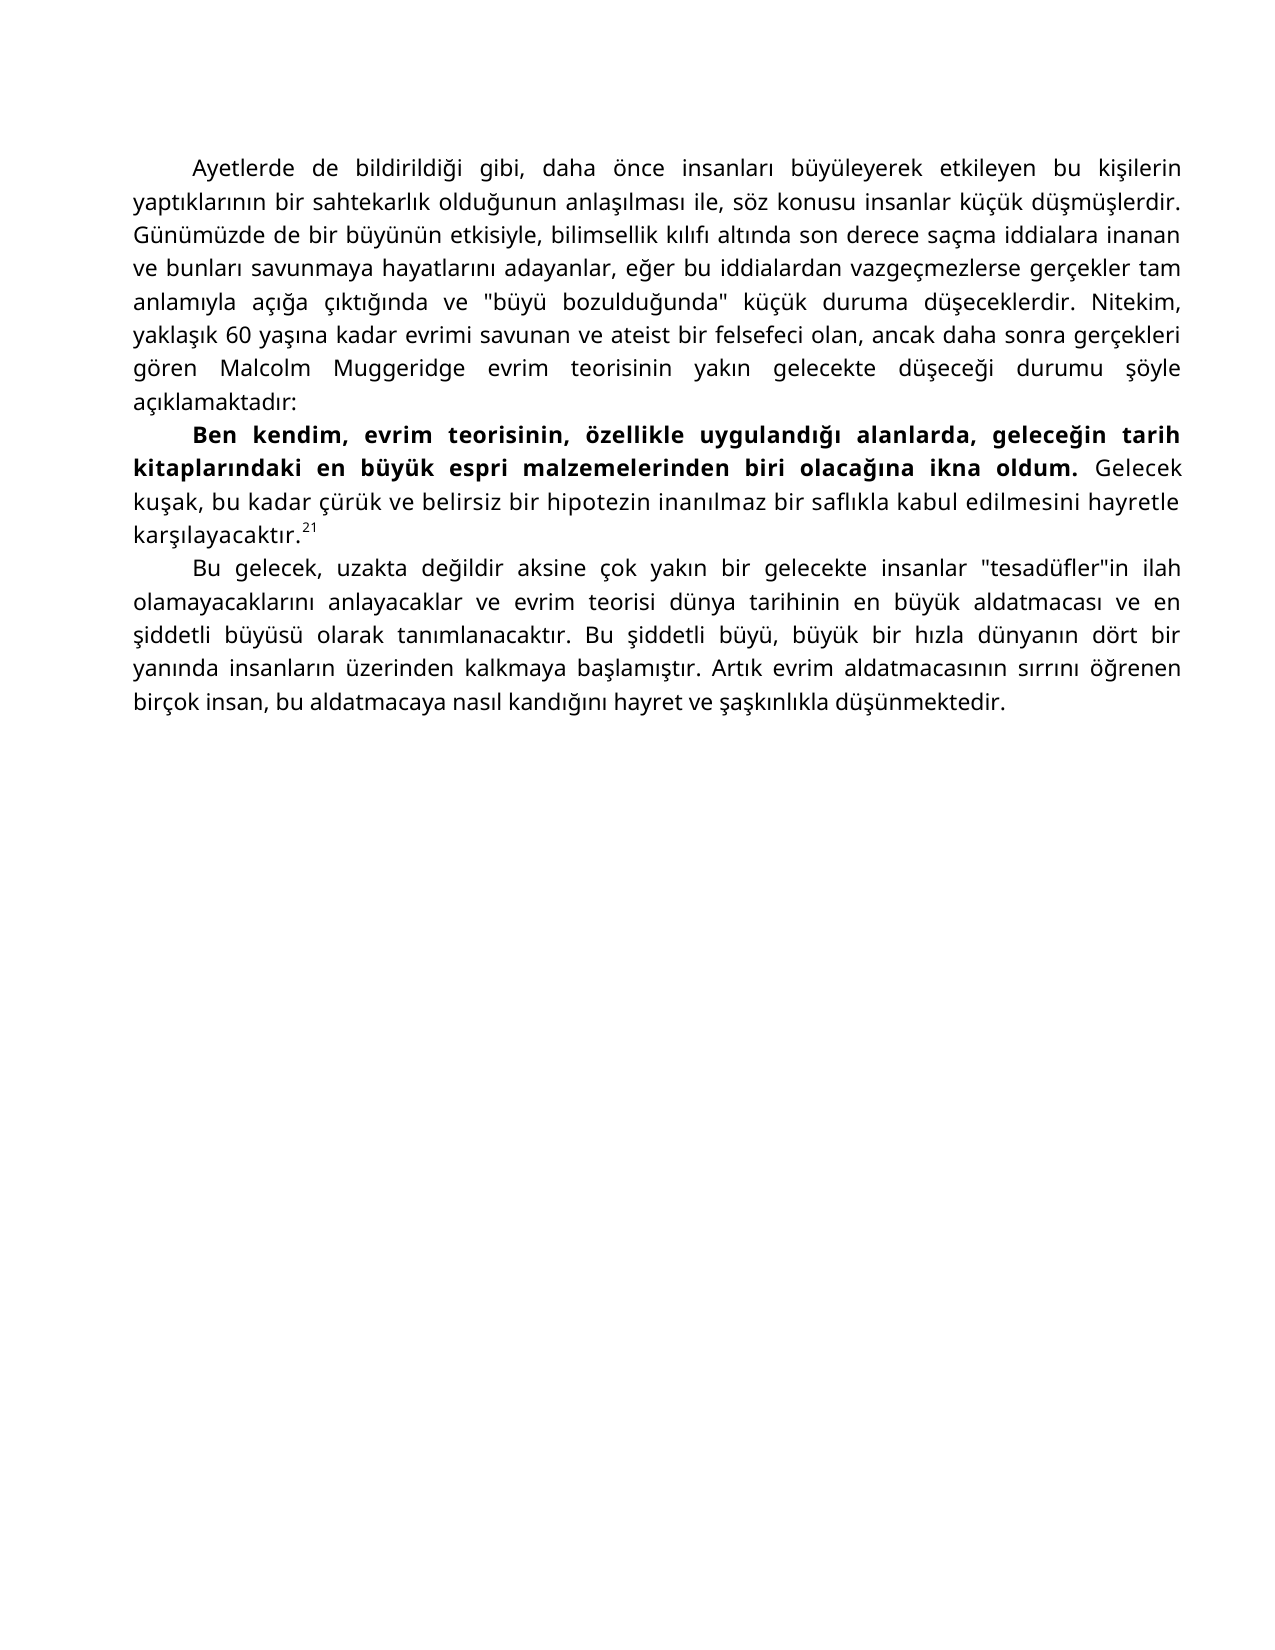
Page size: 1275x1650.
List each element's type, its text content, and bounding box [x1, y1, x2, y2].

text Ben kendim, evrim teorisinin, özellikle uygulandığı alanlarda, geleceğin tarih kitaplarındaki en büyük espri malzemelerinden biri olacağına ikna oldum. Gelecek kuşak, bu kadar çürük ve belirsiz bir hipotezin inanılmaz bir saflıkla kabul edilmesini hayretle karşılayacaktır.21 [133, 417, 1182, 550]
text Bu gelecek, uzakta değildir aksine çok yakın bir gelecekte insanlar "tesadüfler"in ilah olamayacaklarını anlayacaklar ve evrim teorisi dünya tarihinin en büyük aldatmacası ve en şiddetli büyüsü olarak tanımlanacaktır. Bu şiddetli büyü, büyük bir hızla dünyanın dört bir yanında insanların üzerinden kalkmaya başlamıştır. Artık evrim aldatmacasının sırrını öğrenen birçok insan, bu aldatmacaya nasıl kandığını hayret ve şaşkınlıkla düşünmektedir. [133, 550, 1182, 717]
text Ayetlerde de bildirildiği gibi, daha önce insanları büyüleyerek etkileyen bu kişilerin yaptıklarının bir sahtekarlık olduğunun anlaşılması ile, söz konusu insanlar küçük düşmüşlerdir. Günümüzde de bir büyünün etkisiyle, bilimsellik kılıfı altında son derece saçma iddialara inanan ve bunları savunmaya hayatlarını adayanlar, eğer bu iddialardan vazgeçmezlerse gerçekler tam anlamıyla açığa çıktığında ve "büyü bozulduğunda" küçük duruma düşeceklerdir. Nitekim, yaklaşık 60 yaşına kadar evrimi savunan ve ateist bir felsefeci olan, ancak daha sonra gerçekleri gören Malcolm Muggeridge evrim teorisinin yakın gelecekte düşeceği durumu şöyle açıklamaktadır: [133, 150, 1182, 417]
